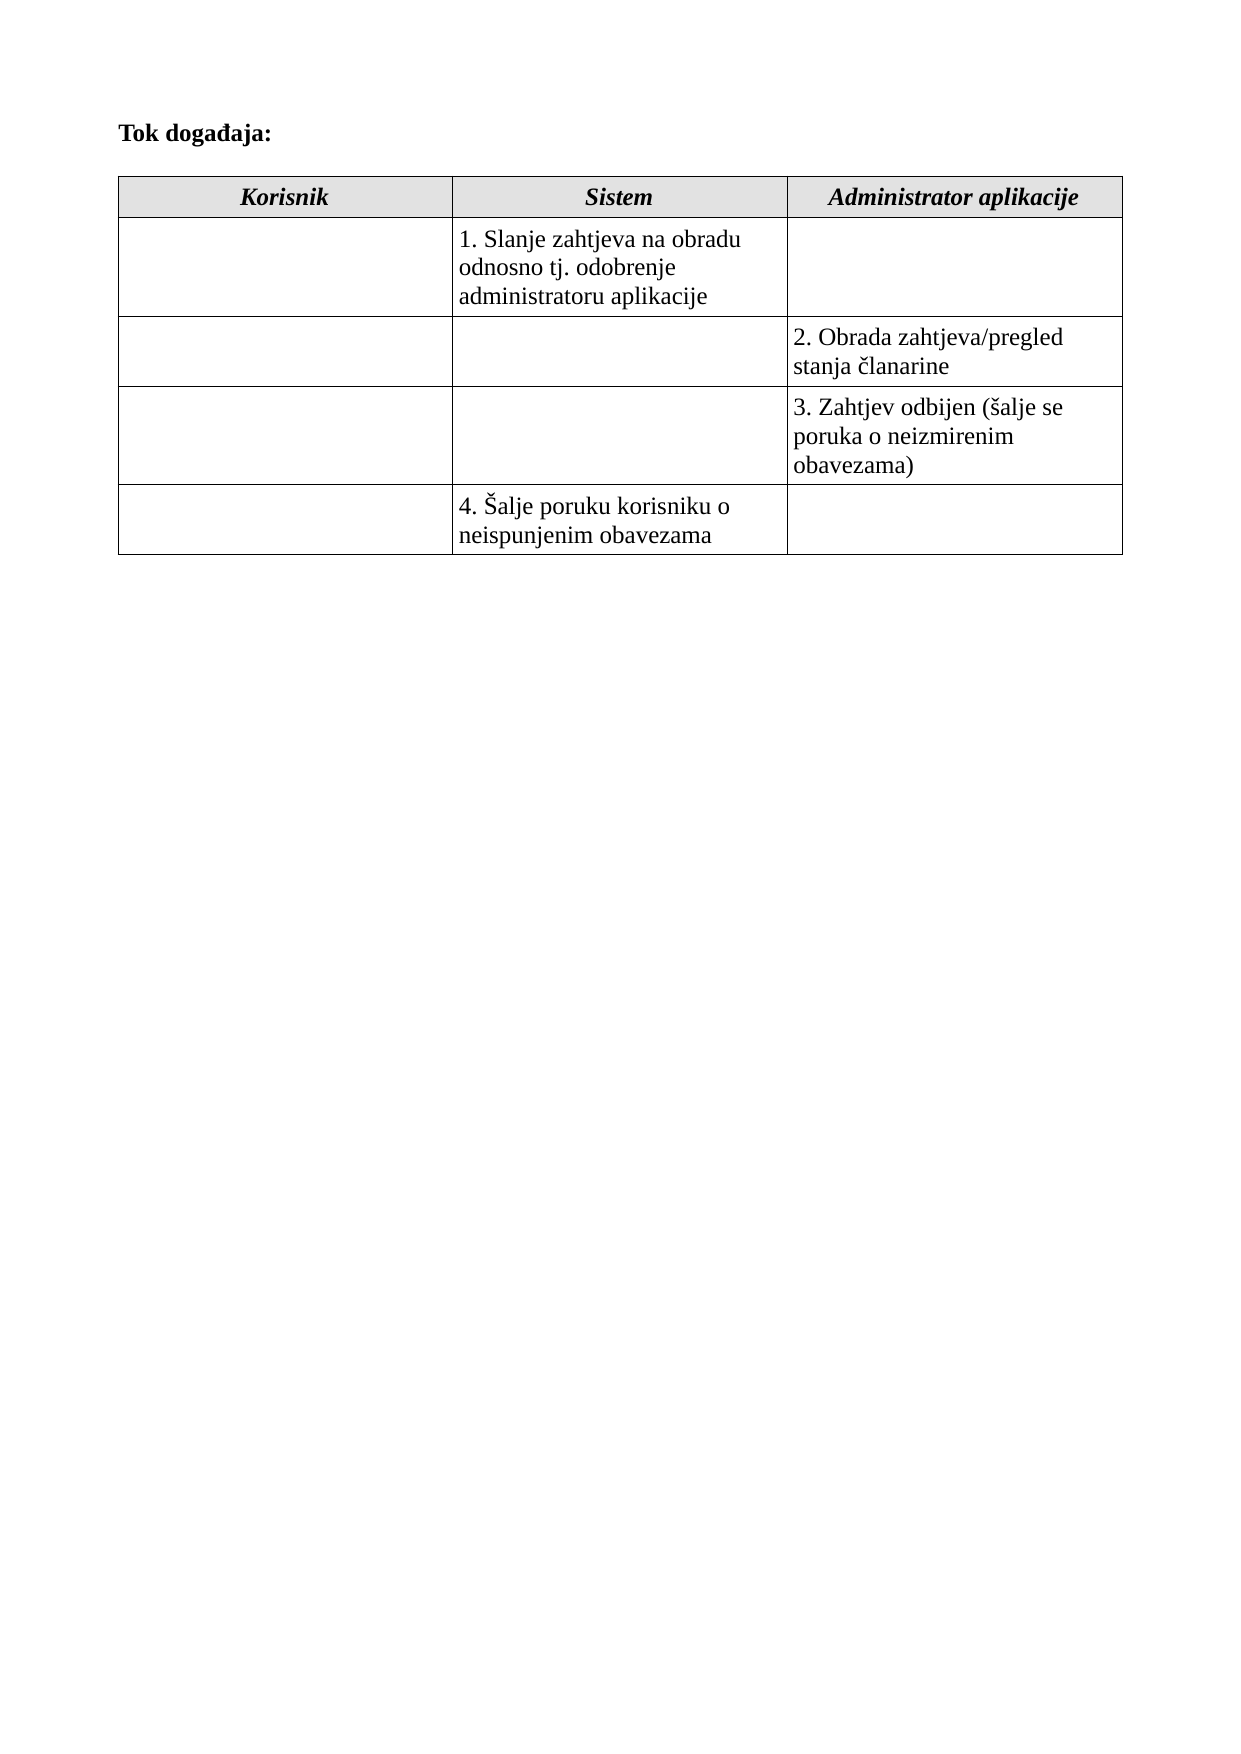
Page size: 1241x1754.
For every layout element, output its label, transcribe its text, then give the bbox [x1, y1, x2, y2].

table_header Korisnik [119, 177, 452, 217]
table_cell [119, 485, 452, 554]
table_cell 3. Zahtjev odbijen (šalje se poruka o neizmirenim obavezama) [788, 387, 1122, 484]
table_cell 2. Obrada zahtjeva/pregled stanja članarine [788, 317, 1122, 386]
table_cell [788, 218, 1122, 316]
text Tok događaja: [118, 118, 1122, 147]
table_cell [119, 218, 452, 316]
table_cell [119, 387, 452, 484]
table_cell [788, 485, 1122, 554]
table_header Administrator aplikacije [788, 177, 1122, 217]
table_cell [119, 317, 452, 386]
table_cell 4. Šalje poruku korisniku o neispunjenim obavezama [453, 485, 787, 554]
table_header Sistem [453, 177, 787, 217]
table_cell 1. Slanje zahtjeva na obradu odnosno tj. odobrenje administratoru aplikacije [453, 218, 787, 316]
table_cell [453, 317, 787, 386]
table_cell [453, 387, 787, 484]
